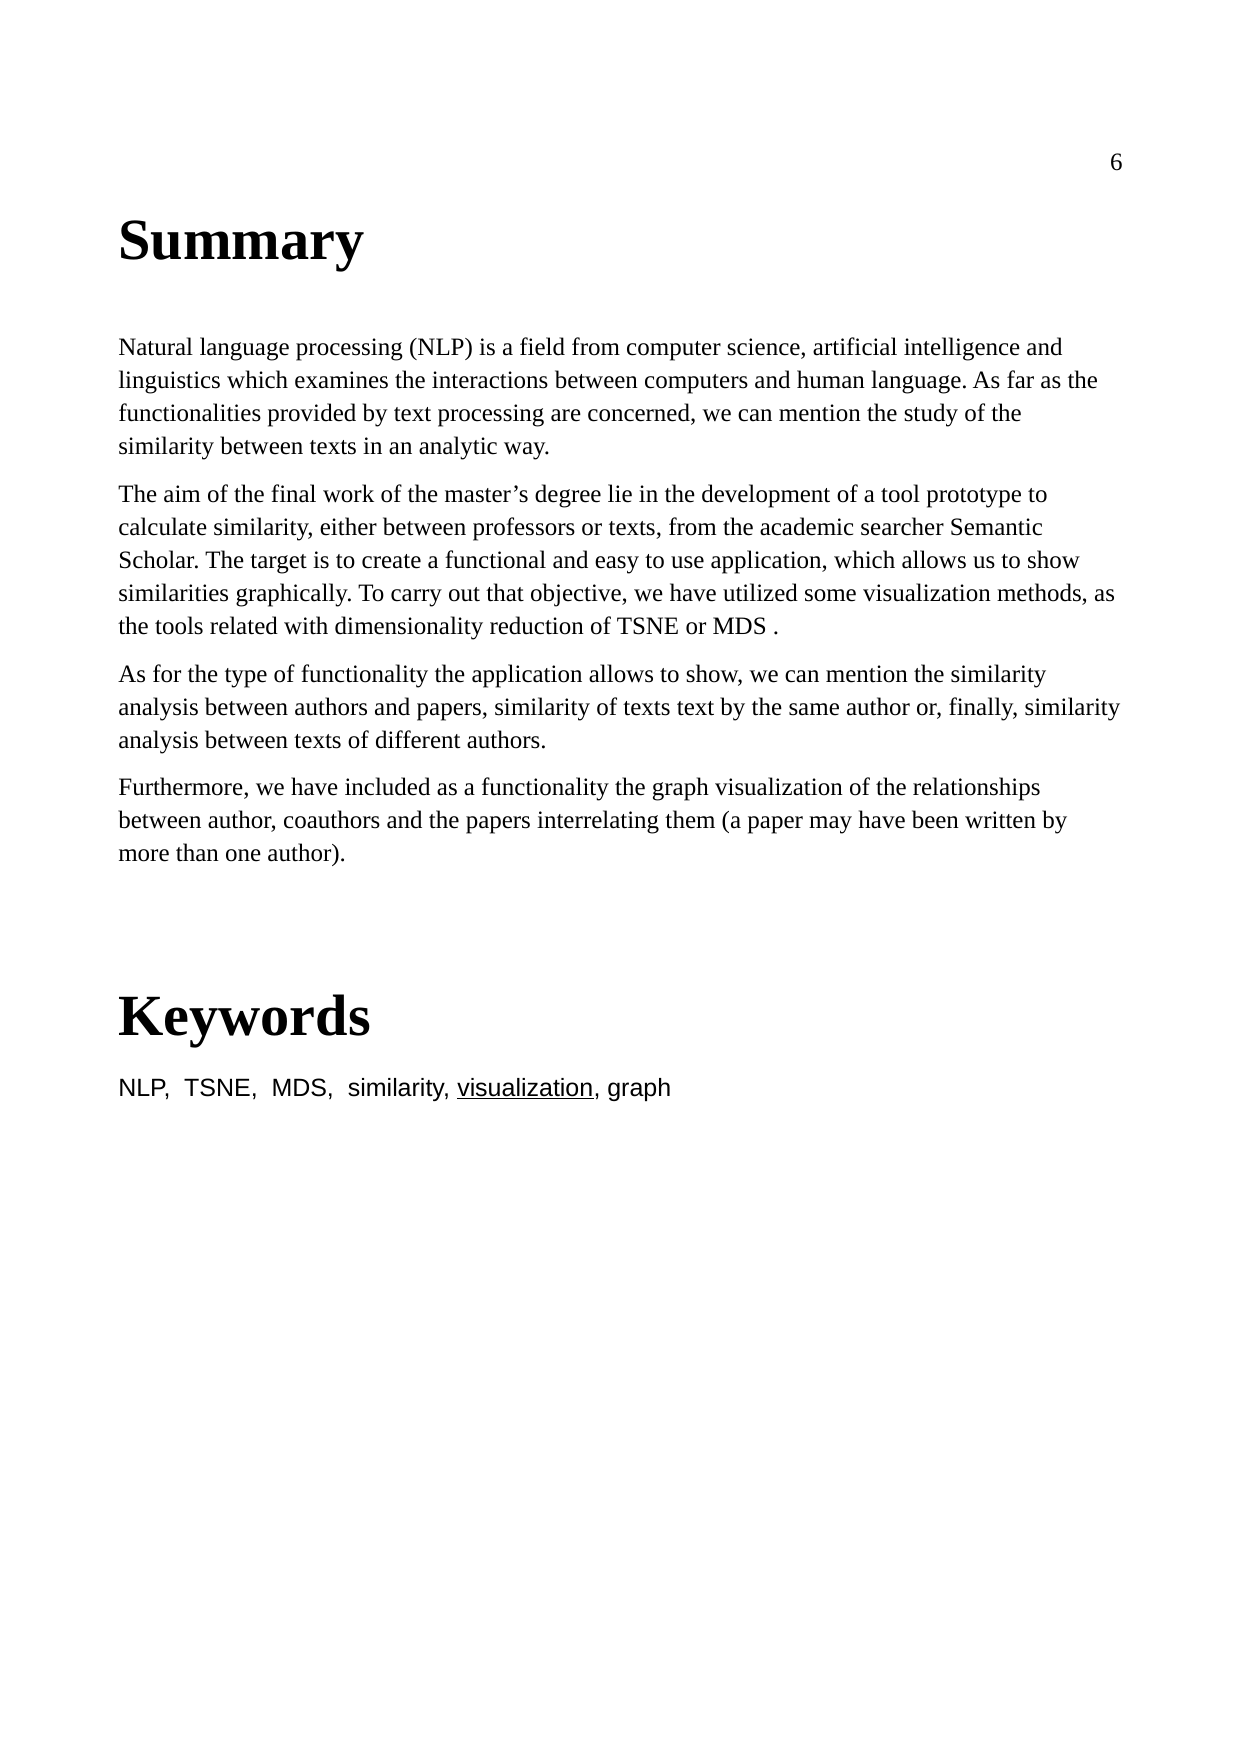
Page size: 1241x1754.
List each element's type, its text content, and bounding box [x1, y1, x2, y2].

text The aim of the final work of the master’s degree lie in the development of a tool prototype to calculate similarity, either between professors or texts, from the academic searcher Semantic Scholar. The target is to create a functional and easy to use application, which allows us to show similarities graphically. To carry out that objective, we have utilized some visualization methods, as the tools related with dimensionality reduction of TSNE or MDS . [118, 479, 1122, 640]
text NLP, TSNE, MDS, similarity, visualization, graph [118, 1073, 1122, 1102]
text Furthermore, we have included as a functionality the graph visualization of the relationships between author, coauthors and the papers interrelating them (a paper may have been written by more than one author). [118, 772, 1122, 867]
text As for the type of functionality the application allows to show, we can mention the similarity analysis between authors and papers, similarity of texts text by the same author or, finally, similarity analysis between texts of different authors. [118, 659, 1122, 753]
title Summary [118, 205, 1122, 272]
text Natural language processing (NLP) is a field from computer science, artificial intelligence and linguistics which examines the interactions between computers and human language. As far as the functionalities provided by text processing are concerned, we can mention the study of the similarity between texts in an analytic way. [118, 332, 1122, 460]
text Keywords [118, 981, 1122, 1048]
